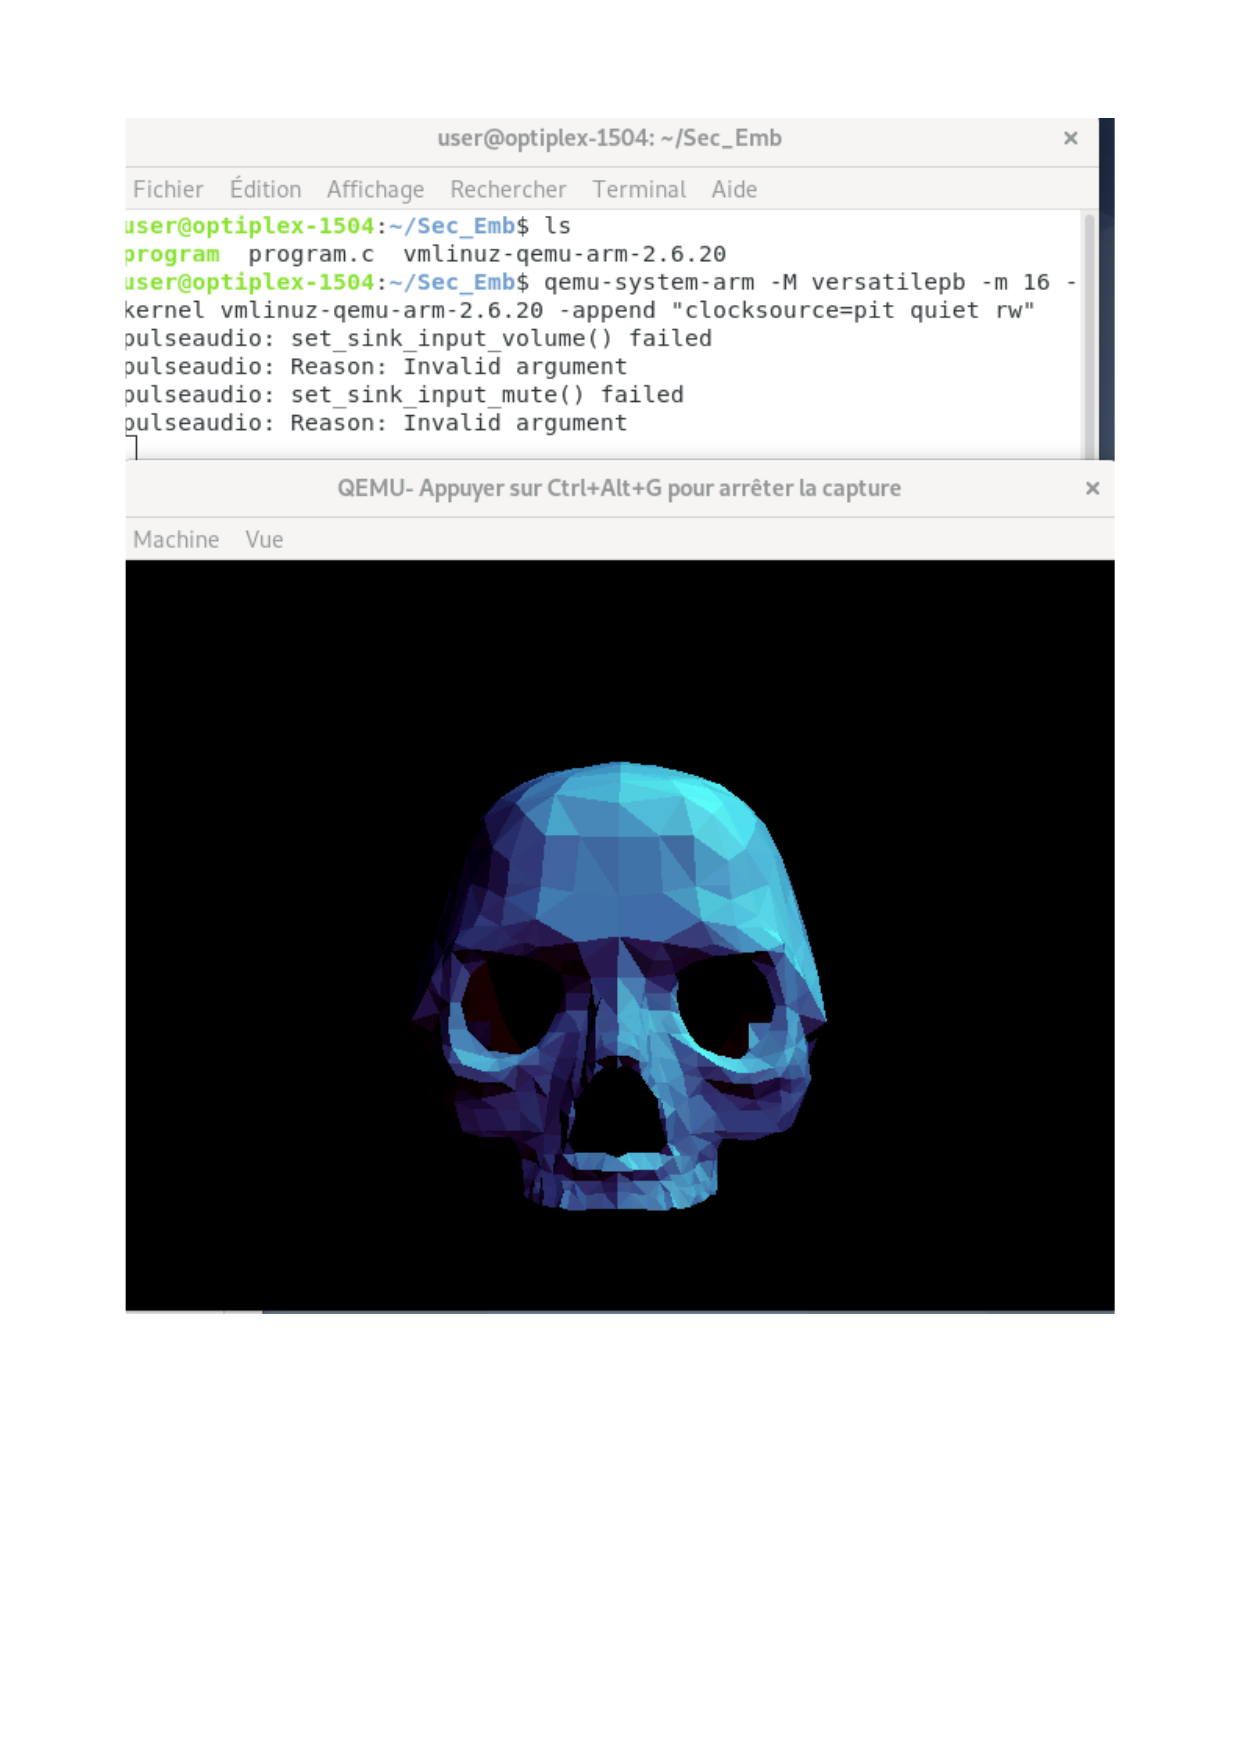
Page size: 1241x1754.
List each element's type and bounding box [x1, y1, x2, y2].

picture [125, 118, 1115, 1314]
